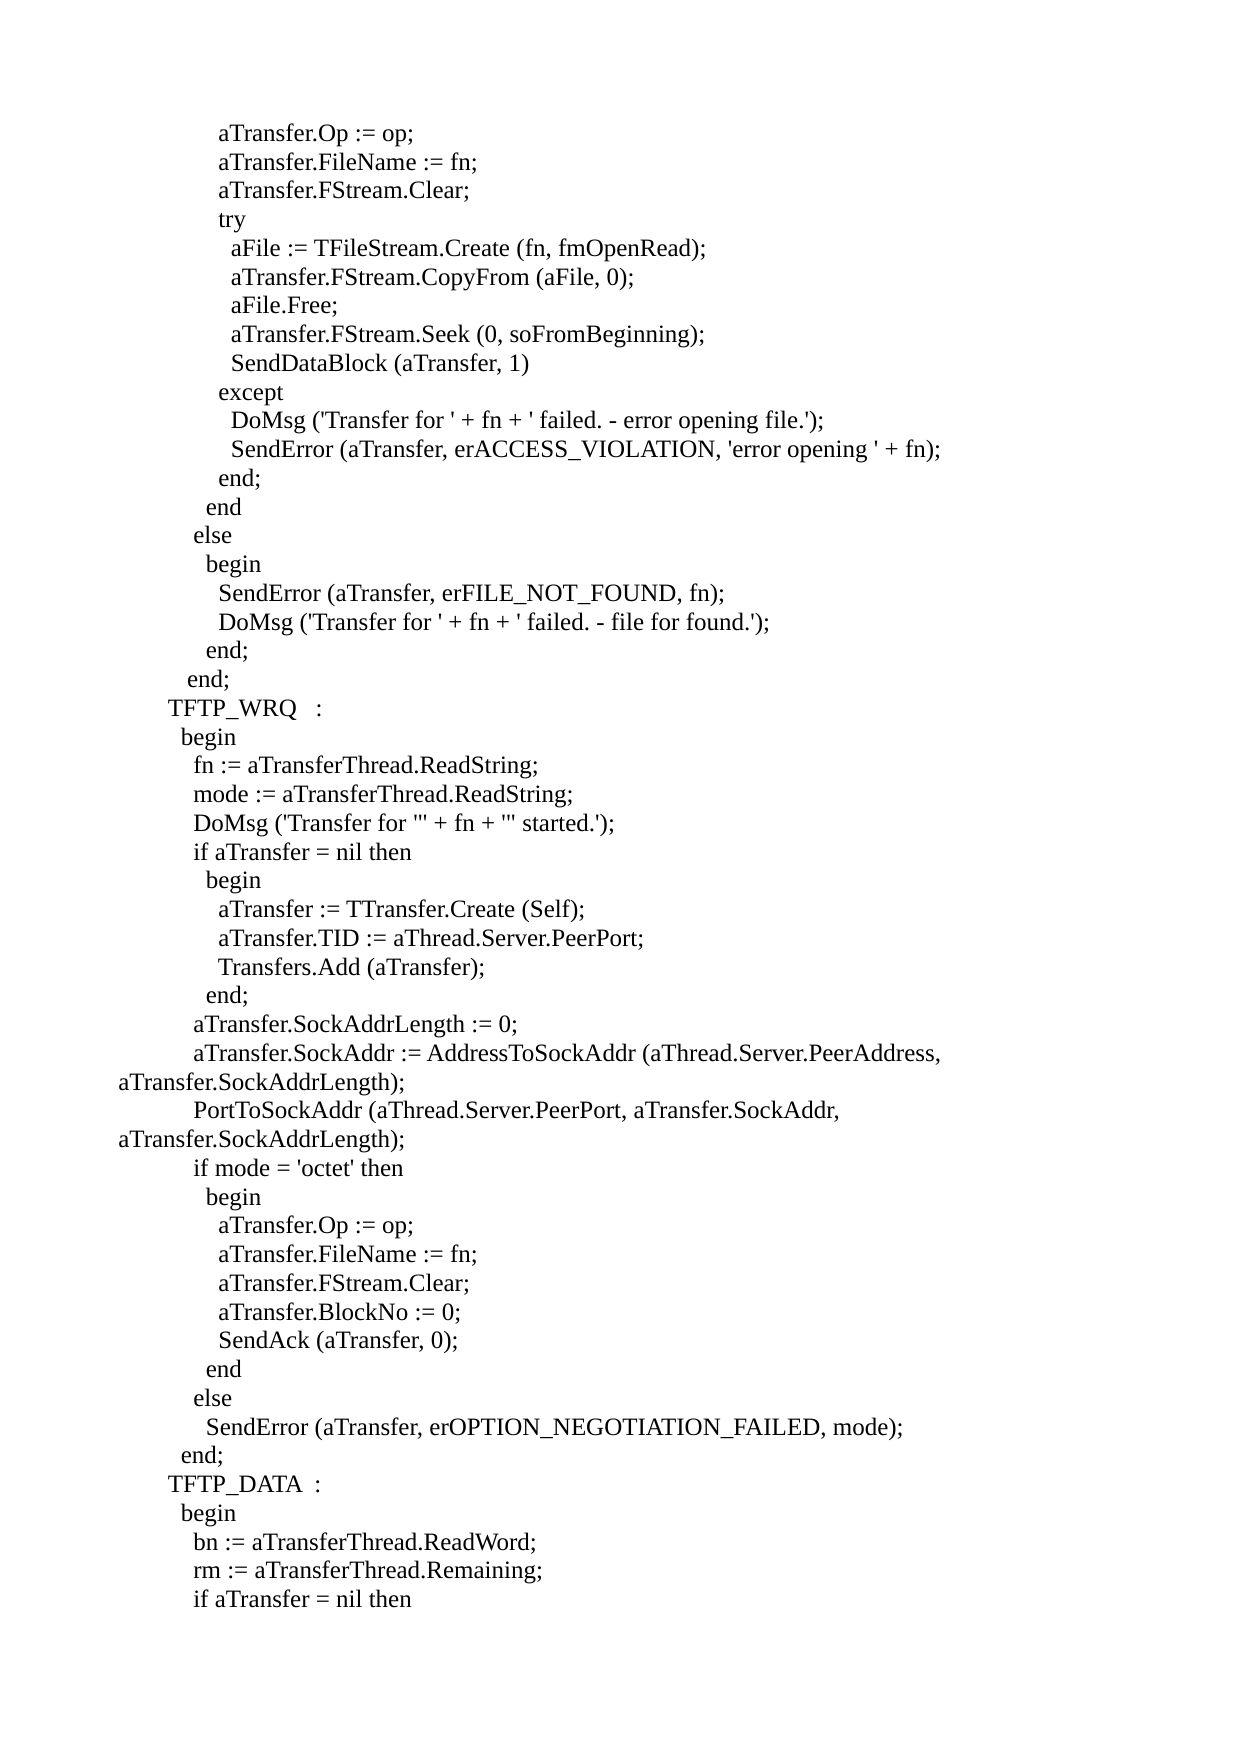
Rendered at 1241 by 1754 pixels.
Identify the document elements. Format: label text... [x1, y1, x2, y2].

text aTransfer.FStream.CopyFrom (aFile, 0); [118, 262, 1122, 291]
text aTransfer.Op := op; [118, 1211, 1122, 1239]
text end; [118, 1441, 1122, 1469]
text end [118, 1354, 1122, 1383]
text TFTP_WRQ : [118, 693, 1122, 722]
text aTransfer.TID := aThread.Server.PeerPort; [118, 923, 1122, 952]
text aFile := TFileStream.Create (fn, fmOpenRead); [118, 233, 1122, 262]
text begin [118, 1182, 1122, 1211]
text PortToSockAddr (aThread.Server.PeerPort, aTransfer.SockAddr, aTransfer.SockAddrLength); [118, 1096, 1122, 1153]
text TFTP_DATA : [118, 1469, 1122, 1498]
text begin [118, 866, 1122, 894]
text DoMsg ('Transfer for "' + fn + '" started.'); [118, 808, 1122, 837]
text end; [118, 981, 1122, 1009]
text begin [118, 549, 1122, 578]
text begin [118, 1498, 1122, 1527]
text try [118, 204, 1122, 233]
text SendError (aTransfer, erACCESS_VIOLATION, 'error opening ' + fn); [118, 434, 1122, 463]
text end; [118, 664, 1122, 693]
text if mode = 'octet' then [118, 1153, 1122, 1182]
text aTransfer.BlockNo := 0; [118, 1297, 1122, 1326]
text Transfers.Add (aTransfer); [118, 952, 1122, 981]
text end; [118, 463, 1122, 492]
text mode := aTransferThread.ReadString; [118, 779, 1122, 808]
text aTransfer.FStream.Clear; [118, 1268, 1122, 1297]
text fn := aTransferThread.ReadString; [118, 751, 1122, 779]
text aTransfer.FStream.Seek (0, soFromBeginning); [118, 319, 1122, 348]
text aTransfer.SockAddrLength := 0; [118, 1009, 1122, 1038]
text begin [118, 722, 1122, 751]
text else [118, 521, 1122, 549]
text aTransfer.FStream.Clear; [118, 176, 1122, 204]
text if aTransfer = nil then [118, 1584, 1122, 1613]
text except [118, 377, 1122, 406]
text SendError (aTransfer, erOPTION_NEGOTIATION_FAILED, mode); [118, 1412, 1122, 1441]
text DoMsg ('Transfer for ' + fn + ' failed. - error opening file.'); [118, 406, 1122, 434]
text DoMsg ('Transfer for ' + fn + ' failed. - file for found.'); [118, 607, 1122, 636]
text SendDataBlock (aTransfer, 1) [118, 348, 1122, 377]
text aTransfer.SockAddr := AddressToSockAddr (aThread.Server.PeerAddress, aTransfer.SockAddrLength); [118, 1038, 1122, 1096]
text if aTransfer = nil then [118, 837, 1122, 866]
text rm := aTransferThread.Remaining; [118, 1556, 1122, 1584]
text bn := aTransferThread.ReadWord; [118, 1527, 1122, 1556]
text else [118, 1383, 1122, 1412]
text aFile.Free; [118, 291, 1122, 319]
text end; [118, 636, 1122, 664]
text SendAck (aTransfer, 0); [118, 1326, 1122, 1354]
text SendError (aTransfer, erFILE_NOT_FOUND, fn); [118, 578, 1122, 607]
text end [118, 492, 1122, 521]
text aTransfer.FileName := fn; [118, 147, 1122, 176]
text aTransfer.FileName := fn; [118, 1239, 1122, 1268]
text aTransfer := TTransfer.Create (Self); [118, 894, 1122, 923]
text aTransfer.Op := op; [118, 118, 1122, 147]
